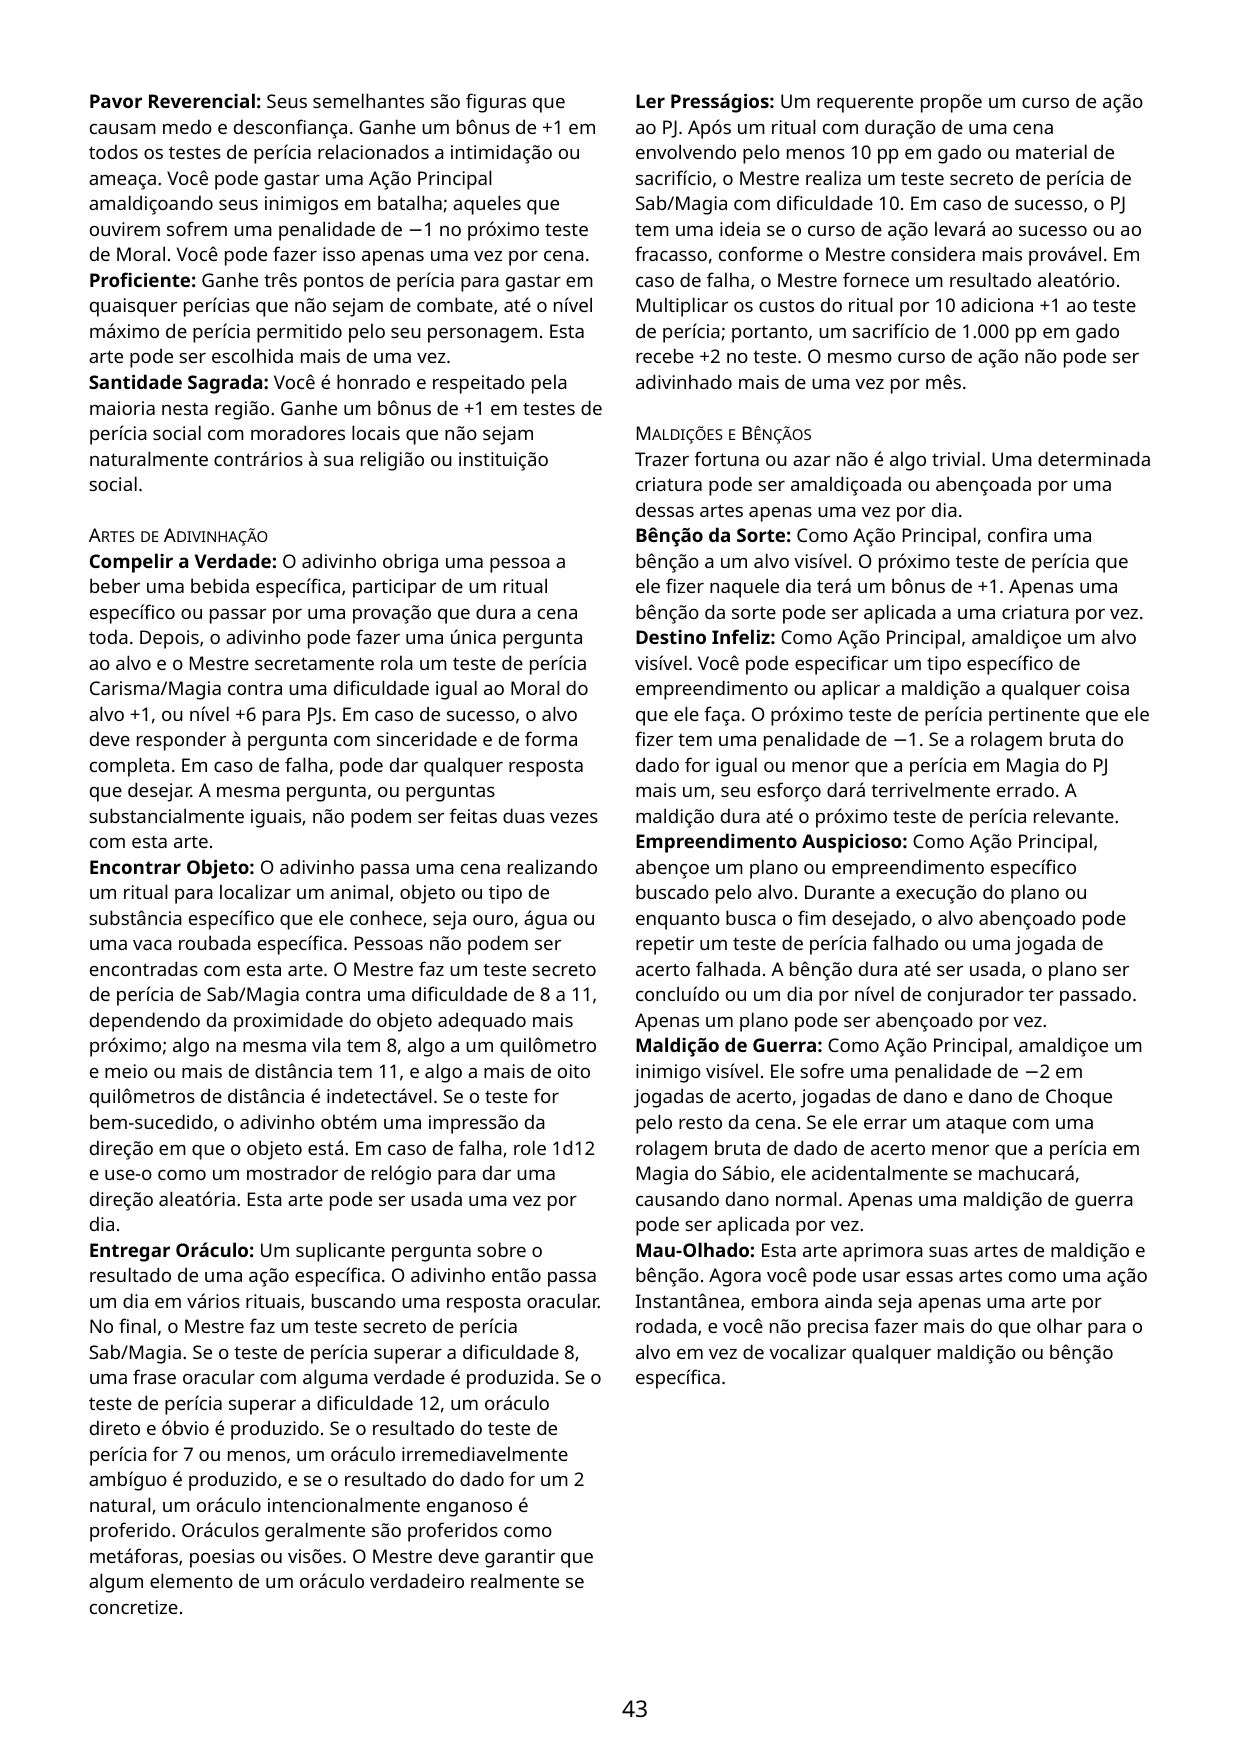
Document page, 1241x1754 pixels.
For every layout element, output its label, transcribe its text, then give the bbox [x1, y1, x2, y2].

text Mau-Olhado: Esta arte aprimora suas artes de maldição e bênção. Agora você pode usar essas artes como uma ação Instantânea, embora ainda seja apenas uma arte por rodada, e você não precisa fazer mais do que olhar para o alvo em vez de vocalizar qualquer maldição ou bênção específica. [635, 1237, 1152, 1390]
text Trazer fortuna ou azar não é algo trivial. Uma determinada criatura pode ser amaldiçoada ou abençoada por uma dessas artes apenas uma vez por dia. [635, 446, 1152, 522]
text Santidade Sagrada: Você é honrado e respeitado pela maioria nesta região. Ganhe um bônus de +1 em testes de perícia social com moradores locais que não sejam naturalmente contrários à sua religião ou instituição social. [88, 369, 605, 497]
text Artes de Adivinhação [88, 522, 605, 548]
text Destino Infeliz: Como Ação Principal, amaldiçoe um alvo visível. Você pode especificar um tipo específico de empreendimento ou aplicar a maldição a qualquer coisa que ele faça. O próximo teste de perícia pertinente que ele fizer tem uma penalidade de −1. Se a rolagem bruta do dado for igual ou menor que a perícia em Magia do PJ mais um, seu esforço dará terrivelmente errado. A maldição dura até o próximo teste de perícia relevante. [635, 624, 1152, 829]
text Empreendimento Auspicioso: Como Ação Principal, abençoe um plano ou empreendimento específico buscado pelo alvo. Durante a execução do plano ou enquanto busca o fim desejado, o alvo abençoado pode repetir um teste de perícia falhado ou uma jogada de acerto falhada. A bênção dura até ser usada, o plano ser concluído ou um dia por nível de conjurador ter passado. Apenas um plano pode ser abençoado por vez. [635, 829, 1152, 1033]
text Maldições e Bênçãos [635, 420, 1152, 446]
text Ler Presságios: Um requerente propõe um curso de ação ao PJ. Após um ritual com duração de uma cena envolvendo pelo menos 10 pp em gado ou material de sacrifício, o Mestre realiza um teste secreto de perícia de Sab/Magia com dificuldade 10. Em caso de sucesso, o PJ tem uma ideia se o curso de ação levará ao sucesso ou ao fracasso, conforme o Mestre considera mais provável. Em caso de falha, o Mestre fornece um resultado aleatório. Multiplicar os custos do ritual por 10 adiciona +1 ao teste de perícia; portanto, um sacrifício de 1.000 pp em gado recebe +2 no teste. O mesmo curso de ação não pode ser adivinhado mais de uma vez por mês. [635, 88, 1152, 395]
text Compelir a Verdade: O adivinho obriga uma pessoa a beber uma bebida específica, participar de um ritual específico ou passar por uma provação que dura a cena toda. Depois, o adivinho pode fazer uma única pergunta ao alvo e o Mestre secretamente rola um teste de perícia Carisma/Magia contra uma dificuldade igual ao Moral do alvo +1, ou nível +6 para PJs. Em caso de sucesso, o alvo deve responder à pergunta com sinceridade e de forma completa. Em caso de falha, pode dar qualquer resposta que desejar. A mesma pergunta, ou perguntas substancialmente iguais, não podem ser feitas duas vezes com esta arte. [88, 548, 605, 854]
text Bênção da Sorte: Como Ação Principal, confira uma bênção a um alvo visível. O próximo teste de perícia que ele fizer naquele dia terá um bônus de +1. Apenas uma bênção da sorte pode ser aplicada a uma criatura por vez. [635, 522, 1152, 624]
text Encontrar Objeto: O adivinho passa uma cena realizando um ritual para localizar um animal, objeto ou tipo de substância específico que ele conhece, seja ouro, água ou uma vaca roubada específica. Pessoas não podem ser encontradas com esta arte. O Mestre faz um teste secreto de perícia de Sab/Magia contra uma dificuldade de 8 a 11, dependendo da proximidade do objeto adequado mais próximo; algo na mesma vila tem 8, algo a um quilômetro e meio ou mais de distância tem 11, e algo a mais de oito quilômetros de distância é indetectável. Se o teste for bem-sucedido, o adivinho obtém uma impressão da direção em que o objeto está. Em caso de falha, role 1d12 e use-o como um mostrador de relógio para dar uma direção aleatória. Esta arte pode ser usada uma vez por dia. [88, 854, 605, 1237]
text Pavor Reverencial: Seus semelhantes são figuras que causam medo e desconfiança. Ganhe um bônus de +1 em todos os testes de perícia relacionados a intimidação ou ameaça. Você pode gastar uma Ação Principal amaldiçoando seus inimigos em batalha; aqueles que ouvirem sofrem uma penalidade de −1 no próximo teste de Moral. Você pode fazer isso apenas uma vez por cena. [88, 88, 605, 267]
text Proficiente: Ganhe três pontos de perícia para gastar em quaisquer perícias que não sejam de combate, até o nível máximo de perícia permitido pelo seu personagem. Esta arte pode ser escolhida mais de uma vez. [88, 267, 605, 369]
text Maldição de Guerra: Como Ação Principal, amaldiçoe um inimigo visível. Ele sofre uma penalidade de −2 em jogadas de acerto, jogadas de dano e dano de Choque pelo resto da cena. Se ele errar um ataque com uma rolagem bruta de dado de acerto menor que a perícia em Magia do Sábio, ele acidentalmente se machucará, causando dano normal. Apenas uma maldição de guerra pode ser aplicada por vez. [635, 1033, 1152, 1237]
text Entregar Oráculo: Um suplicante pergunta sobre o resultado de uma ação específica. O adivinho então passa um dia em vários rituais, buscando uma resposta oracular. No final, o Mestre faz um teste secreto de perícia Sab/Magia. Se o teste de perícia superar a dificuldade 8, uma frase oracular com alguma verdade é produzida. Se o teste de perícia superar a dificuldade 12, um oráculo direto e óbvio é produzido. Se o resultado do teste de perícia for 7 ou menos, um oráculo irremediavelmente ambíguo é produzido, e se o resultado do dado for um 2 natural, um oráculo intencionalmente enganoso é proferido. Oráculos geralmente são proferidos como metáforas, poesias ou visões. O Mestre deve garantir que algum elemento de um oráculo verdadeiro realmente se concretize. [88, 1237, 605, 1620]
